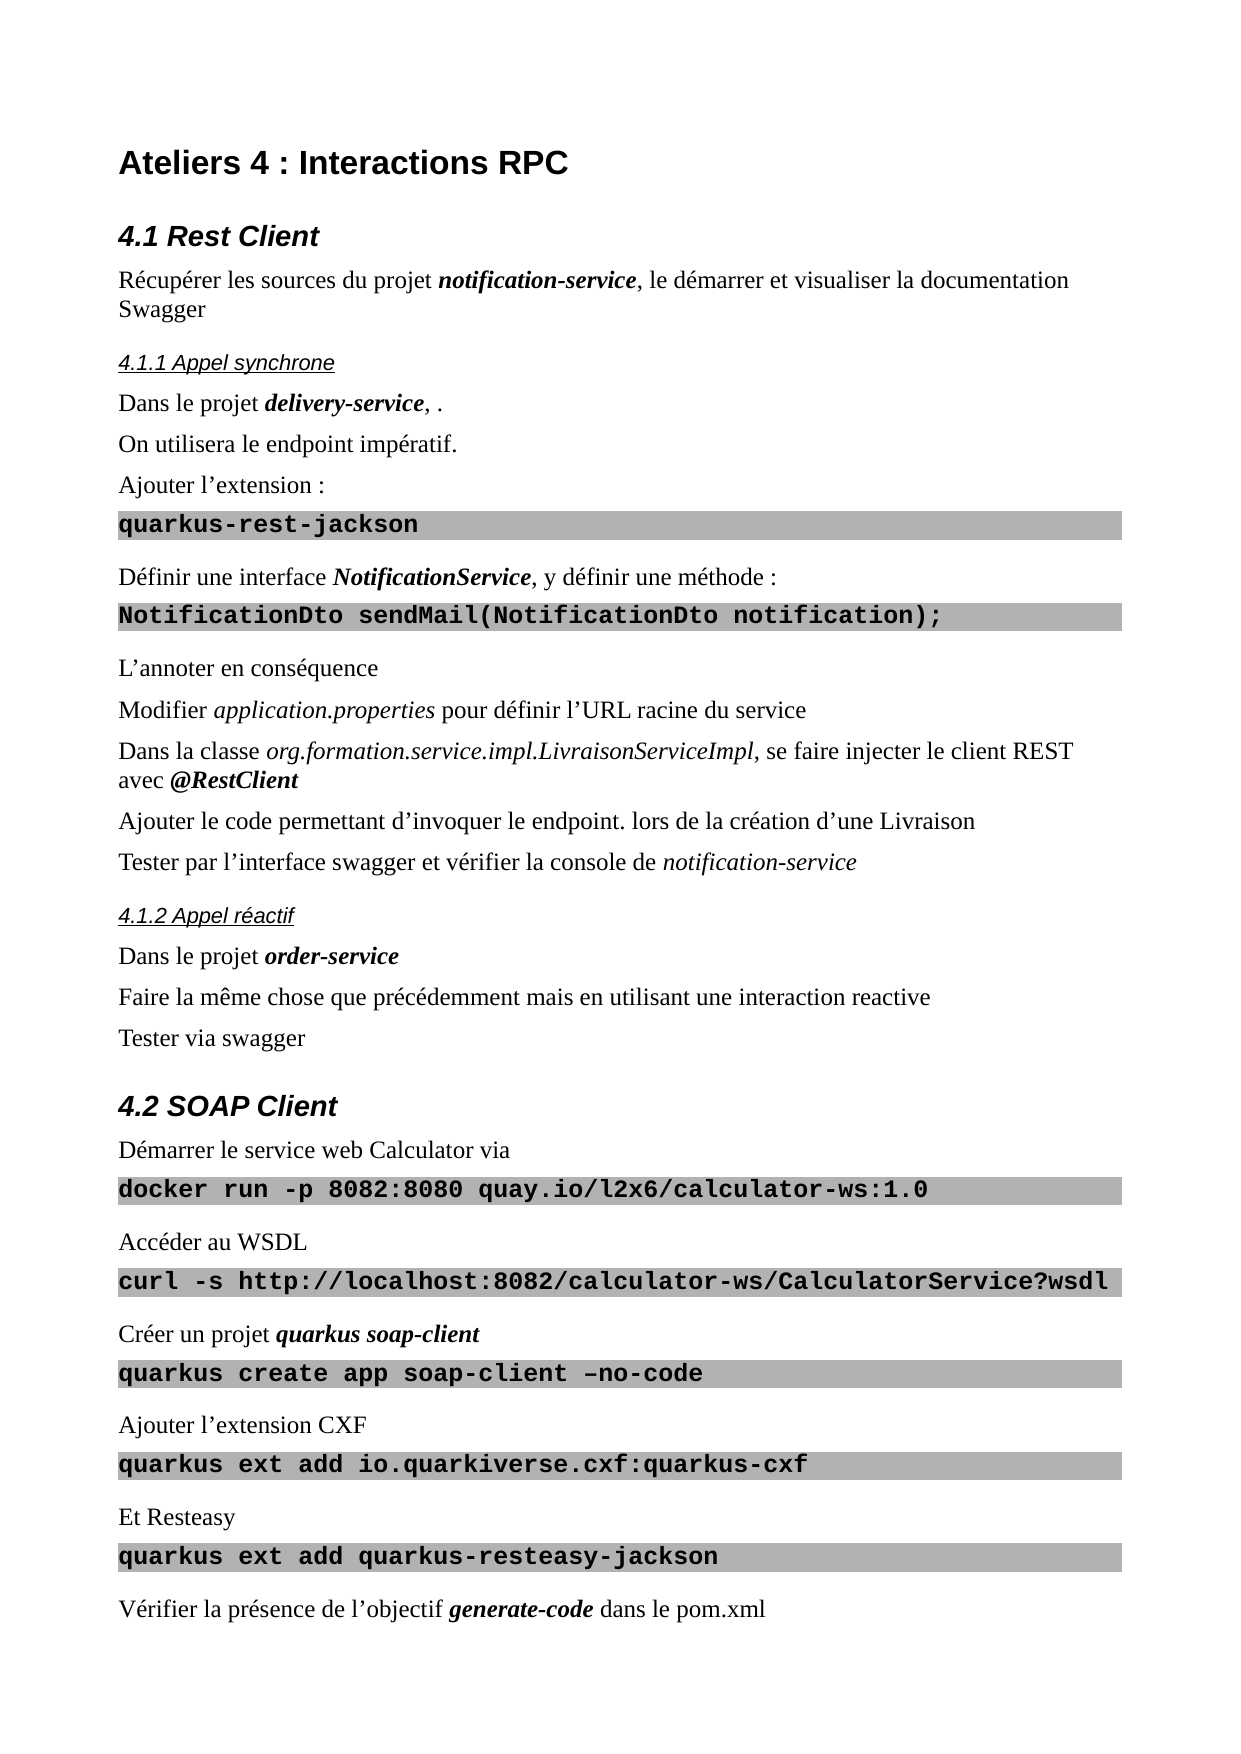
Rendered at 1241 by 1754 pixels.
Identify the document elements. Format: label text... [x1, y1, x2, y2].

text curl -s http://localhost:8082/calculator-ws/CalculatorService?wsdl [118, 1268, 1122, 1297]
text Ajouter l’extension : [118, 470, 1122, 499]
text quarkus ext add quarkus-resteasy-jackson [118, 1543, 1122, 1572]
subtitle Ateliers 4 : Interactions RPC [118, 143, 1122, 182]
text NotificationDto sendMail(NotificationDto notification); [943, 603, 1122, 631]
text Dans la classe org.formation.service.impl.LivraisonServiceImpl, se faire injecter le client REST avec @RestClient [118, 736, 1122, 793]
text Et Resteasy [118, 1502, 1122, 1531]
subtitle 4.2 SOAP Client [118, 1089, 1122, 1123]
text Dans le projet order-service [118, 941, 1122, 969]
subtitle 4.1.1 Appel synchrone [118, 350, 1122, 375]
text Démarrer le service web Calculator via [118, 1136, 1122, 1164]
text Tester via swagger [118, 1023, 1122, 1052]
text L’annoter en conséquence [118, 653, 1122, 682]
text docker run -p 8082:8080 quay.io/l2x6/calculator-ws:1.0 [928, 1177, 1122, 1205]
text Définir une interface NotificationService, y définir une méthode : [118, 562, 1122, 591]
text Vérifier la présence de l’objectif generate-code dans le pom.xml [118, 1594, 1122, 1623]
text Dans le projet delivery-service, . [118, 388, 1122, 416]
text Faire la même chose que précédemment mais en utilisant une interaction reactive [118, 982, 1122, 1011]
text Ajouter le code permettant d’invoquer le endpoint. lors de la création d’une Livraison [118, 806, 1122, 835]
text Créer un projet quarkus soap-client [118, 1319, 1122, 1348]
text On utilisera le endpoint impératif. [118, 429, 1122, 458]
text Modifier application.properties pour définir l’URL racine du service [118, 695, 1122, 723]
subtitle 4.1 Rest Client [118, 219, 1122, 253]
text Tester par l’interface swagger et vérifier la console de notification-service [118, 847, 1122, 876]
text quarkus-rest-jackson [418, 511, 1122, 540]
text Récupérer les sources du projet notification-service, le démarrer et visualiser la documentation Swagger [118, 265, 1122, 323]
text quarkus create app soap-client –no-code [703, 1360, 1122, 1388]
text Accéder au WSDL [118, 1227, 1122, 1256]
text quarkus ext add io.quarkiverse.cxf:quarkus-cxf [808, 1452, 1122, 1480]
text Ajouter l’extension CXF [118, 1411, 1122, 1439]
subtitle 4.1.2 Appel réactif [118, 903, 1122, 928]
